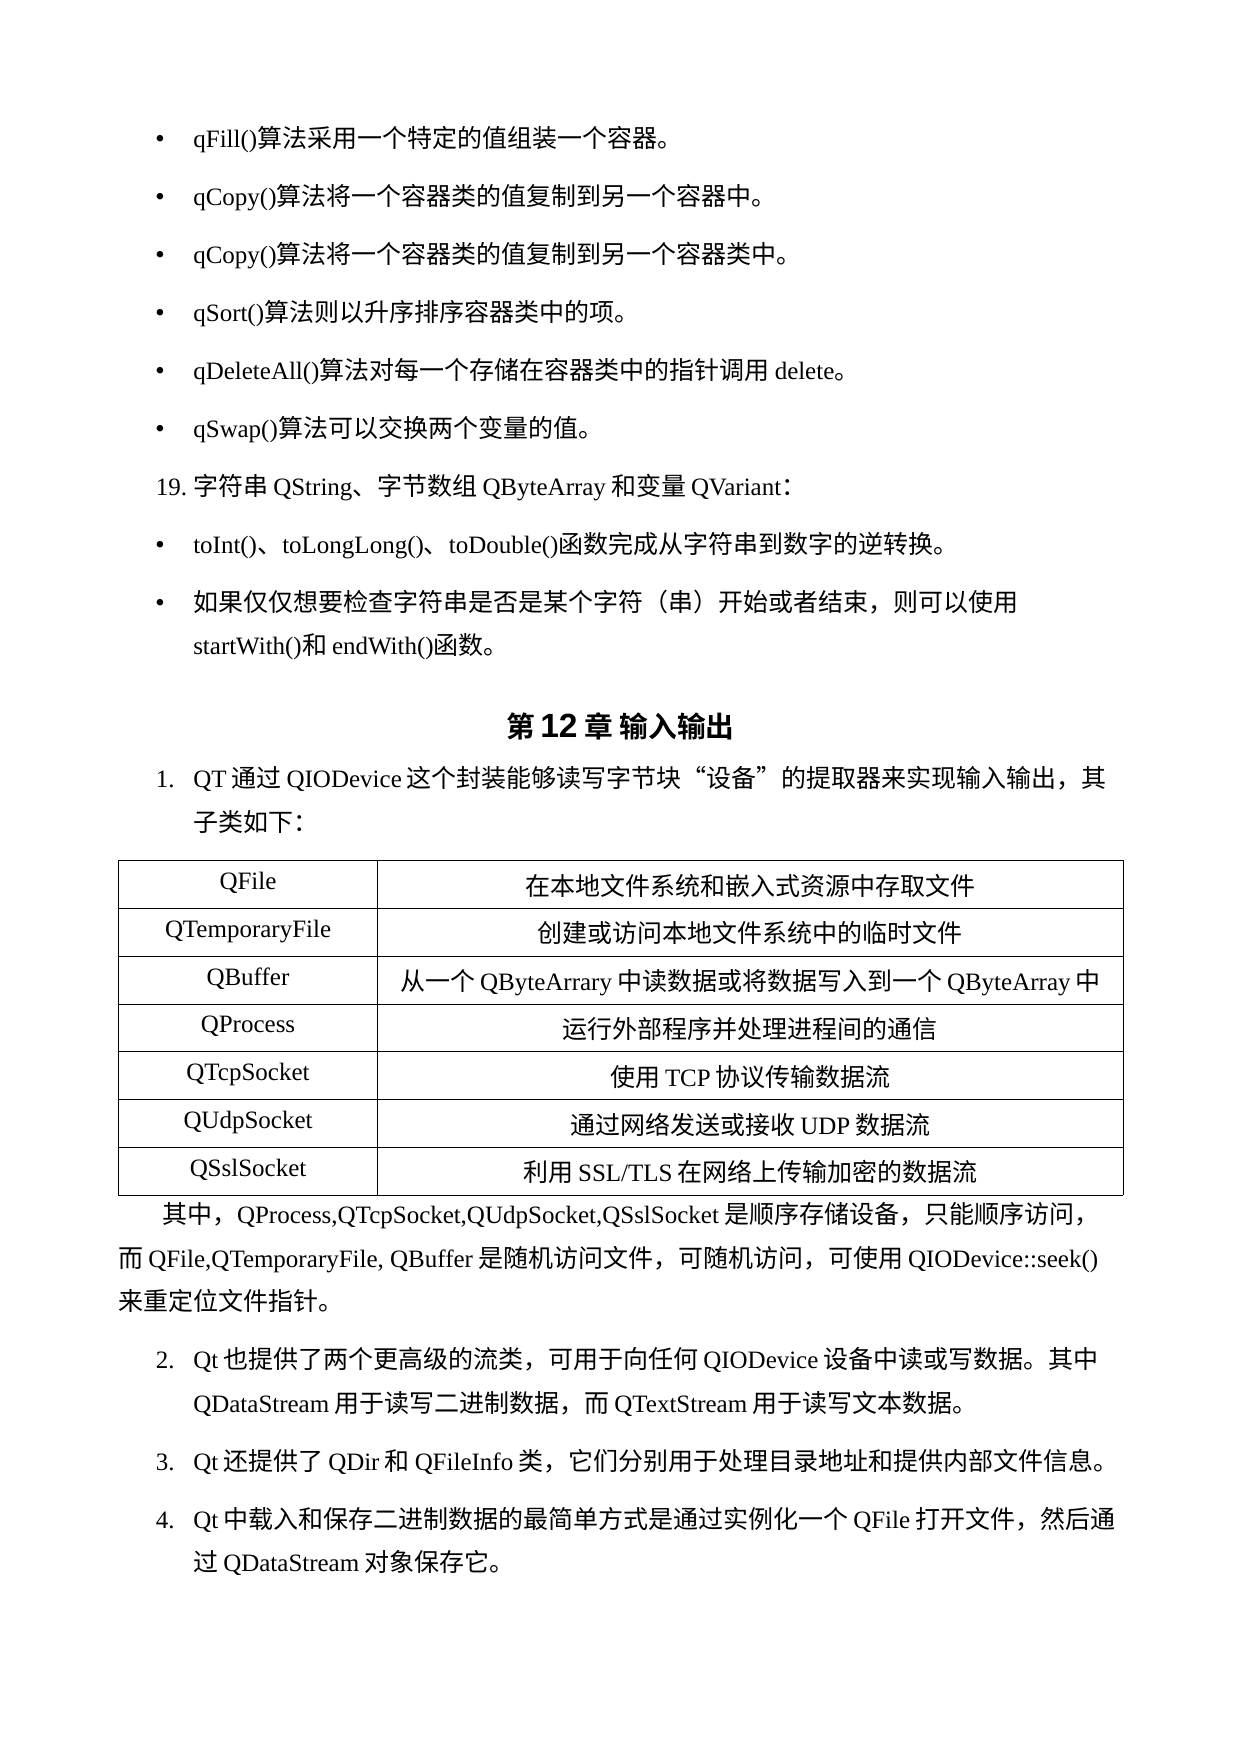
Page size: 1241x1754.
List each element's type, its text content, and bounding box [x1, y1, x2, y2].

list 字符串QString、字节数组QByteArray和变量QVariant： [156, 466, 1122, 502]
list qDeleteAll()算法对每一个存储在容器类中的指针调用delete。 [156, 350, 1122, 386]
list qFill()算法采用一个特定的值组装一个容器。 [156, 118, 1122, 154]
list 如果仅仅想要检查字符串是否是某个字符（串）开始或者结束，则可以使用startWith()和endWith()函数。 [156, 582, 1122, 662]
list Qt还提供了QDir和QFileInfo类，它们分别用于处理目录地址和提供内部文件信息。 [156, 1441, 1122, 1478]
list qCopy()算法将一个容器类的值复制到另一个容器中。 [156, 176, 1122, 212]
table_cell 从一个QByteArrary中读数据或将数据写入到一个QByteArray中 [378, 957, 1123, 1004]
table_cell 创建或访问本地文件系统中的临时文件 [378, 909, 1123, 956]
table_cell QBuffer [119, 957, 377, 1004]
table_cell QTemporaryFile [119, 909, 377, 956]
list Qt也提供了两个更高级的流类，可用于向任何QIODevice设备中读或写数据。其中QDataStream用于读写二进制数据，而QTextStream用于读写文本数据。 [156, 1340, 1122, 1419]
table_cell QTcpSocket [119, 1052, 377, 1099]
list Qt中载入和保存二进制数据的最简单方式是通过实例化一个QFile打开文件，然后通过QDataStream对象保存它。 [156, 1499, 1122, 1579]
table_cell 利用SSL/TLS在网络上传输加密的数据流 [378, 1148, 1123, 1195]
table_header QFile [119, 861, 377, 908]
list qSwap()算法可以交换两个变量的值。 [156, 408, 1122, 444]
table_cell QProcess [119, 1005, 377, 1051]
list QT通过QIODevice这个封装能够读写字节块“设备”的提取器来实现输入输出，其子类如下： [156, 759, 1122, 838]
text 其中，QProcess,QTcpSocket,QUdpSocket,QSslSocket是顺序存储设备，只能顺序访问，而QFile,QTemporaryFile, QBuffer是随机访问文件，可随机访问，可使用QIODevice::seek()来重定位文件指针。 [118, 1196, 1122, 1318]
list qCopy()算法将一个容器类的值复制到另一个容器类中。 [156, 234, 1122, 270]
list toInt()、toLongLong()、toDouble()函数完成从字符串到数字的逆转换。 [156, 524, 1122, 561]
list qSort()算法则以升序排序容器类中的项。 [156, 292, 1122, 328]
subtitle 第12章 输入输出 [118, 704, 1122, 746]
table_cell 使用TCP协议传输数据流 [378, 1052, 1123, 1099]
table_header 在本地文件系统和嵌入式资源中存取文件 [378, 861, 1123, 908]
table_cell QSslSocket [119, 1148, 377, 1195]
table_cell 通过网络发送或接收UDP数据流 [378, 1100, 1123, 1147]
table_cell 运行外部程序并处理进程间的通信 [378, 1005, 1123, 1051]
table_cell QUdpSocket [119, 1100, 377, 1147]
